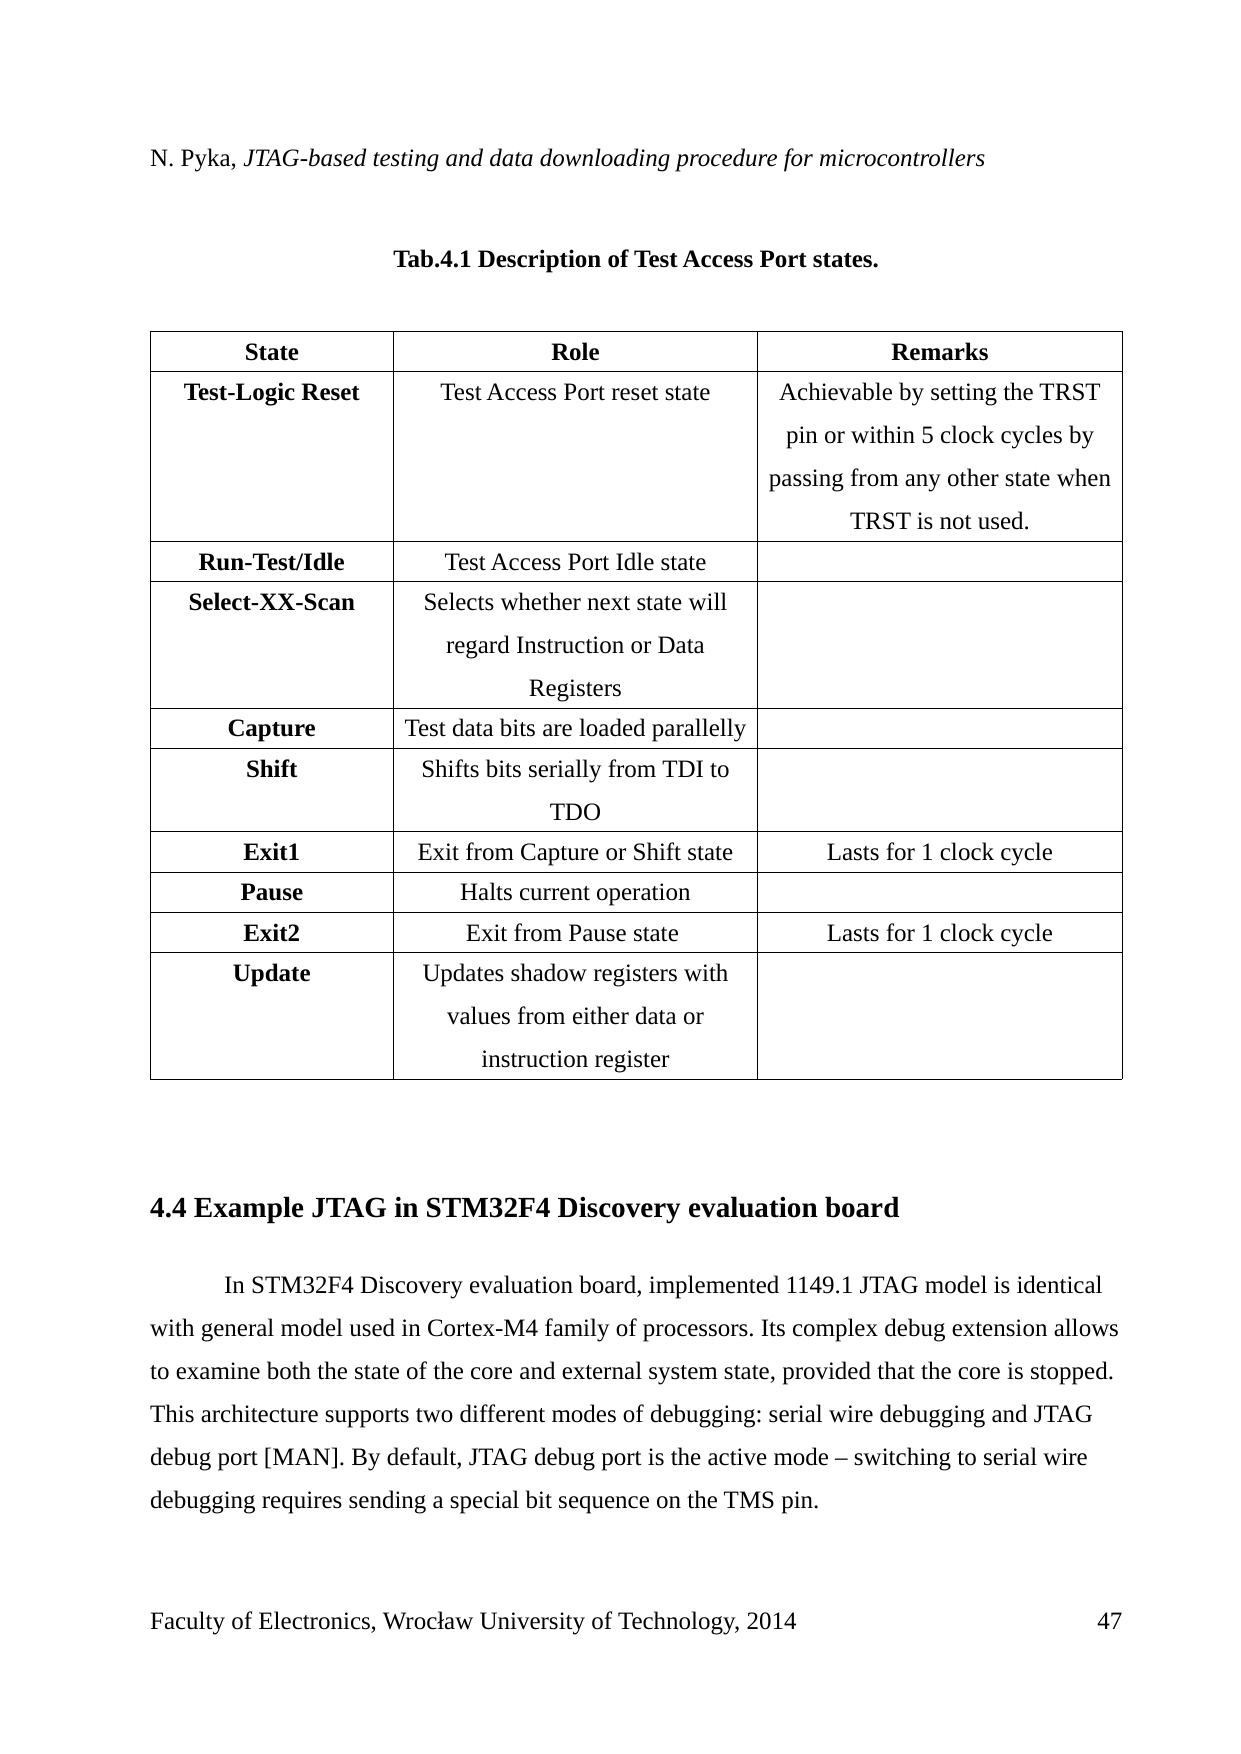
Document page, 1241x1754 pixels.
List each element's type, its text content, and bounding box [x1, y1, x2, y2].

table_cell [758, 749, 1122, 831]
table_header Remarks [758, 332, 1122, 371]
table_cell [758, 953, 1122, 1079]
table_cell Updates shadow registers with values from either data or instruction register [394, 953, 757, 1079]
table_cell Test Access Port reset state [394, 372, 757, 541]
text Tab.4.1 Description of Test Access Port states. [150, 244, 1122, 273]
table_cell Update [151, 953, 393, 1079]
table_cell Capture [151, 709, 393, 748]
text In STM32F4 Discovery evaluation board, implemented 1149.1 JTAG model is identical with general model used in Cortex-M4 family of processors. Its complex debug extension allows to examine both the state of the core and external system state, provided that the core is stopped. This architecture supports two different modes of debugging: serial wire debugging and JTAG debug port [MAN]. By default, JTAG debug port is the active mode – switching to serial wire debugging requires sending a special bit sequence on the TMS pin. [150, 1270, 1122, 1514]
subtitle 4.4 Example JTAG in STM32F4 Discovery evaluation board [150, 1190, 1122, 1224]
table_header State [151, 332, 393, 371]
table_cell Selects whether next state will regard Instruction or Data Registers [394, 582, 757, 708]
table_cell Run-Test/Idle [151, 542, 393, 581]
table_cell Lasts for 1 clock cycle [758, 913, 1122, 952]
table_cell [758, 709, 1122, 748]
table_cell [758, 582, 1122, 708]
table_cell Exit from Capture or Shift state [394, 832, 757, 872]
table_cell [758, 542, 1122, 581]
table_cell Exit from Pause state [394, 913, 757, 952]
table_cell Halts current operation [394, 873, 757, 912]
table_cell Lasts for 1 clock cycle [758, 832, 1122, 872]
table_cell Exit2 [151, 913, 393, 952]
table_cell Test-Logic Reset [151, 372, 393, 541]
table_cell Exit1 [151, 832, 393, 872]
table_cell Select-XX-Scan [151, 582, 393, 708]
table_cell Test Access Port Idle state [394, 542, 757, 581]
table_cell Shifts bits serially from TDI to TDO [394, 749, 757, 831]
table_cell Test data bits are loaded parallelly [394, 709, 757, 748]
table_cell [758, 873, 1122, 912]
table_cell Achievable by setting the TRST pin or within 5 clock cycles by passing from any other state when TRST is not used. [758, 372, 1122, 541]
table_cell Shift [151, 749, 393, 831]
table_header Role [394, 332, 757, 371]
table_cell Pause [151, 873, 393, 912]
